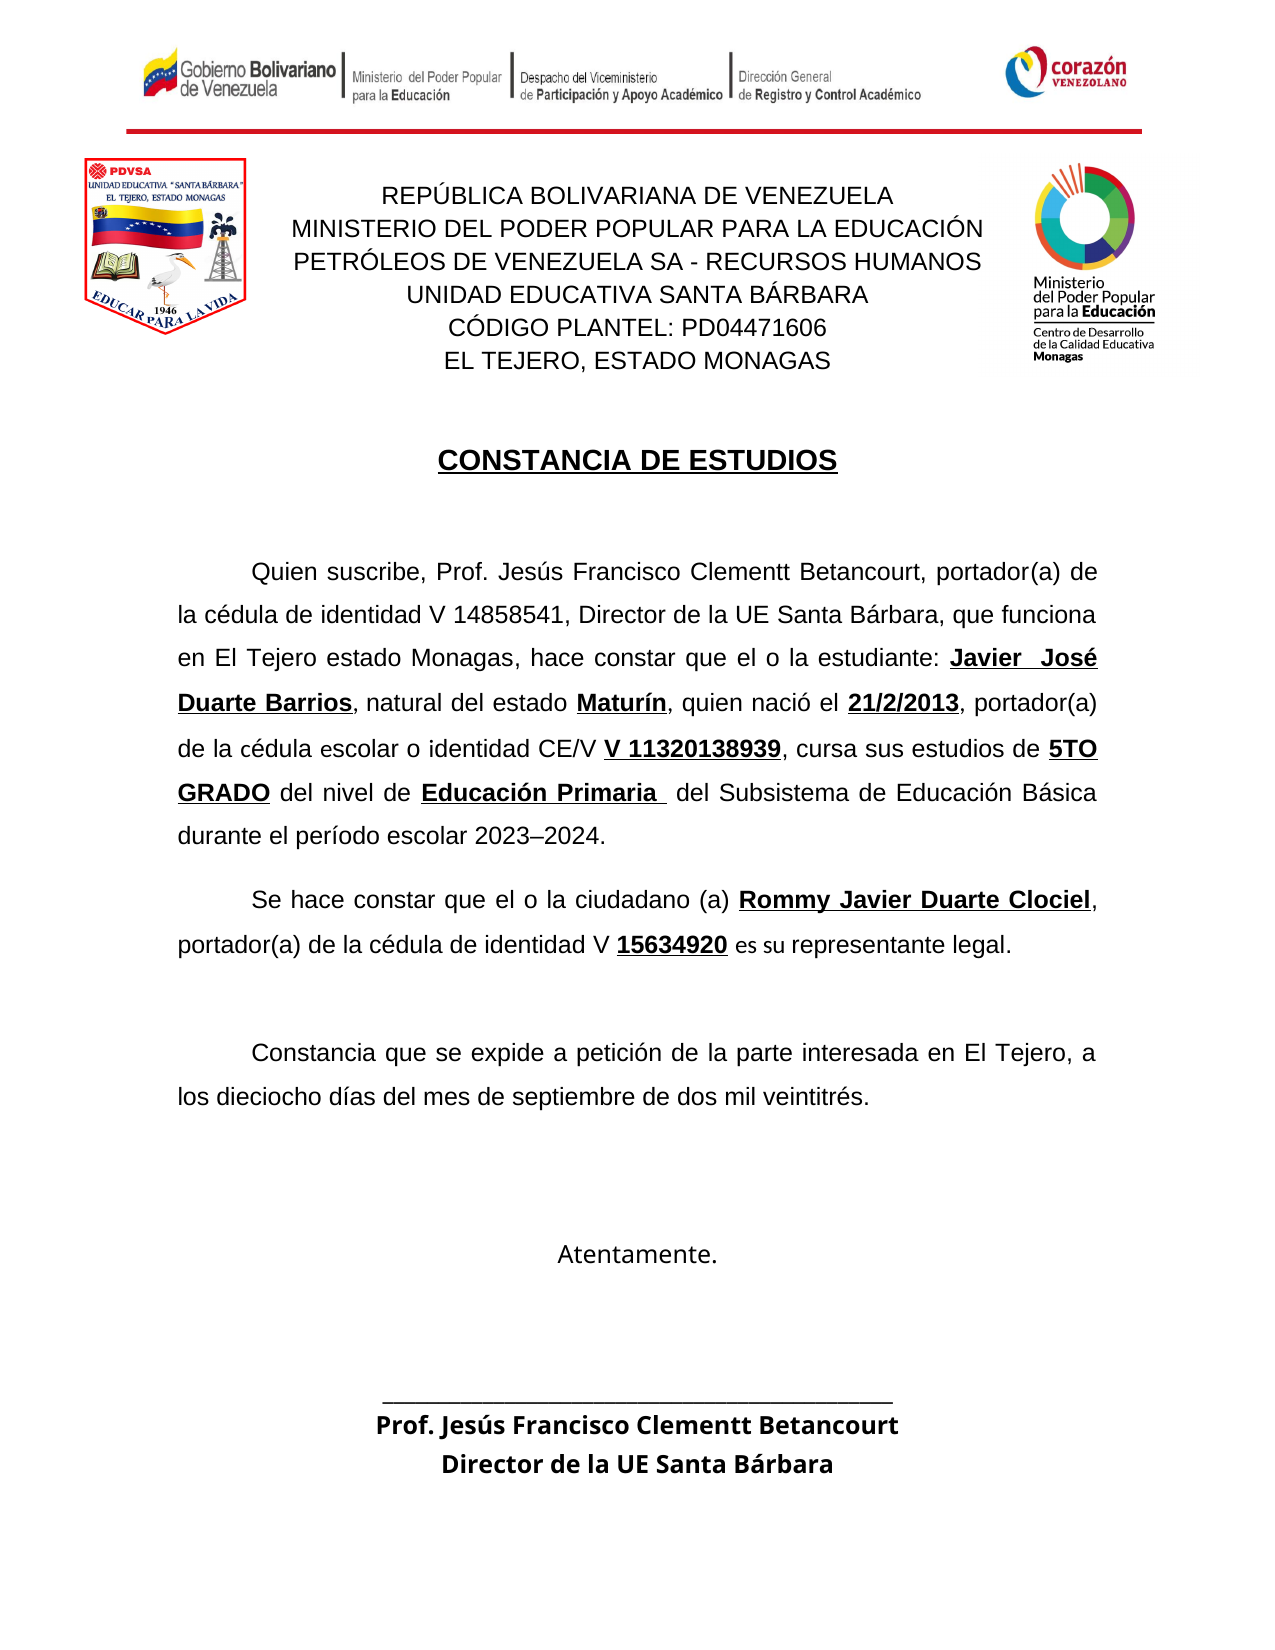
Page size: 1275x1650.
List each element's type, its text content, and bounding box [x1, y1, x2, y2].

picture [978, 153, 1200, 377]
picture [79, 158, 252, 335]
text Quien suscribe, Prof. Jesús Francisco Clementt Betancourt, portador(a) de la cédula de identidad V 14858541, Director de la UE Santa Bárbara, que funciona en El Tejero estado Monagas, hace constar que el o la estudiante: Javier José Duarte Barrios, natural del estado Maturín, quien nació el 21/2/2013, portador(a) de la cédula escolar o identidad CE/V V 11320138939, cursa sus estudios de 5TO GRADO del nivel de Educación Primaria del Subsistema de Educación Básica durante el período escolar 2023–2024. [177, 557, 1098, 849]
text Prof. Jesús Francisco Clementt Betancourt [177, 1407, 1098, 1441]
text CÓDIGO PLANTEL: PD04471606 [177, 313, 978, 341]
subtitle CONSTANCIA DE ESTUDIOS [177, 443, 1098, 476]
text ______________________________________________ [177, 1373, 1098, 1407]
picture [126, 11, 1142, 134]
subtitle PETRÓLEOS DE VENEZUELA SA - RECURSOS HUMANOS [252, 247, 978, 275]
text Director de la UE Santa Bárbara [177, 1447, 1098, 1481]
text Constancia que se expide a petición de la parte interesada en El Tejero, a los dieciocho días del mes de septiembre de dos mil veintitrés. [177, 1038, 1098, 1110]
text Atentamente. [177, 1237, 1098, 1271]
text UNIDAD EDUCATIVA SANTA BÁRBARA [252, 280, 978, 308]
text EL TEJERO, ESTADO MONAGAS [177, 346, 978, 374]
subtitle MINISTERIO DEL PODER POPULAR PARA LA EDUCACIÓN [252, 214, 978, 242]
subtitle REPÚBLICA BOLIVARIANA DE VENEZUELA [252, 181, 978, 209]
text Se hace constar que el o la ciudadano (a) Rommy Javier Duarte Clociel, portador(a) de la cédula de identidad V 15634920 es su representante legal. [177, 885, 1098, 959]
